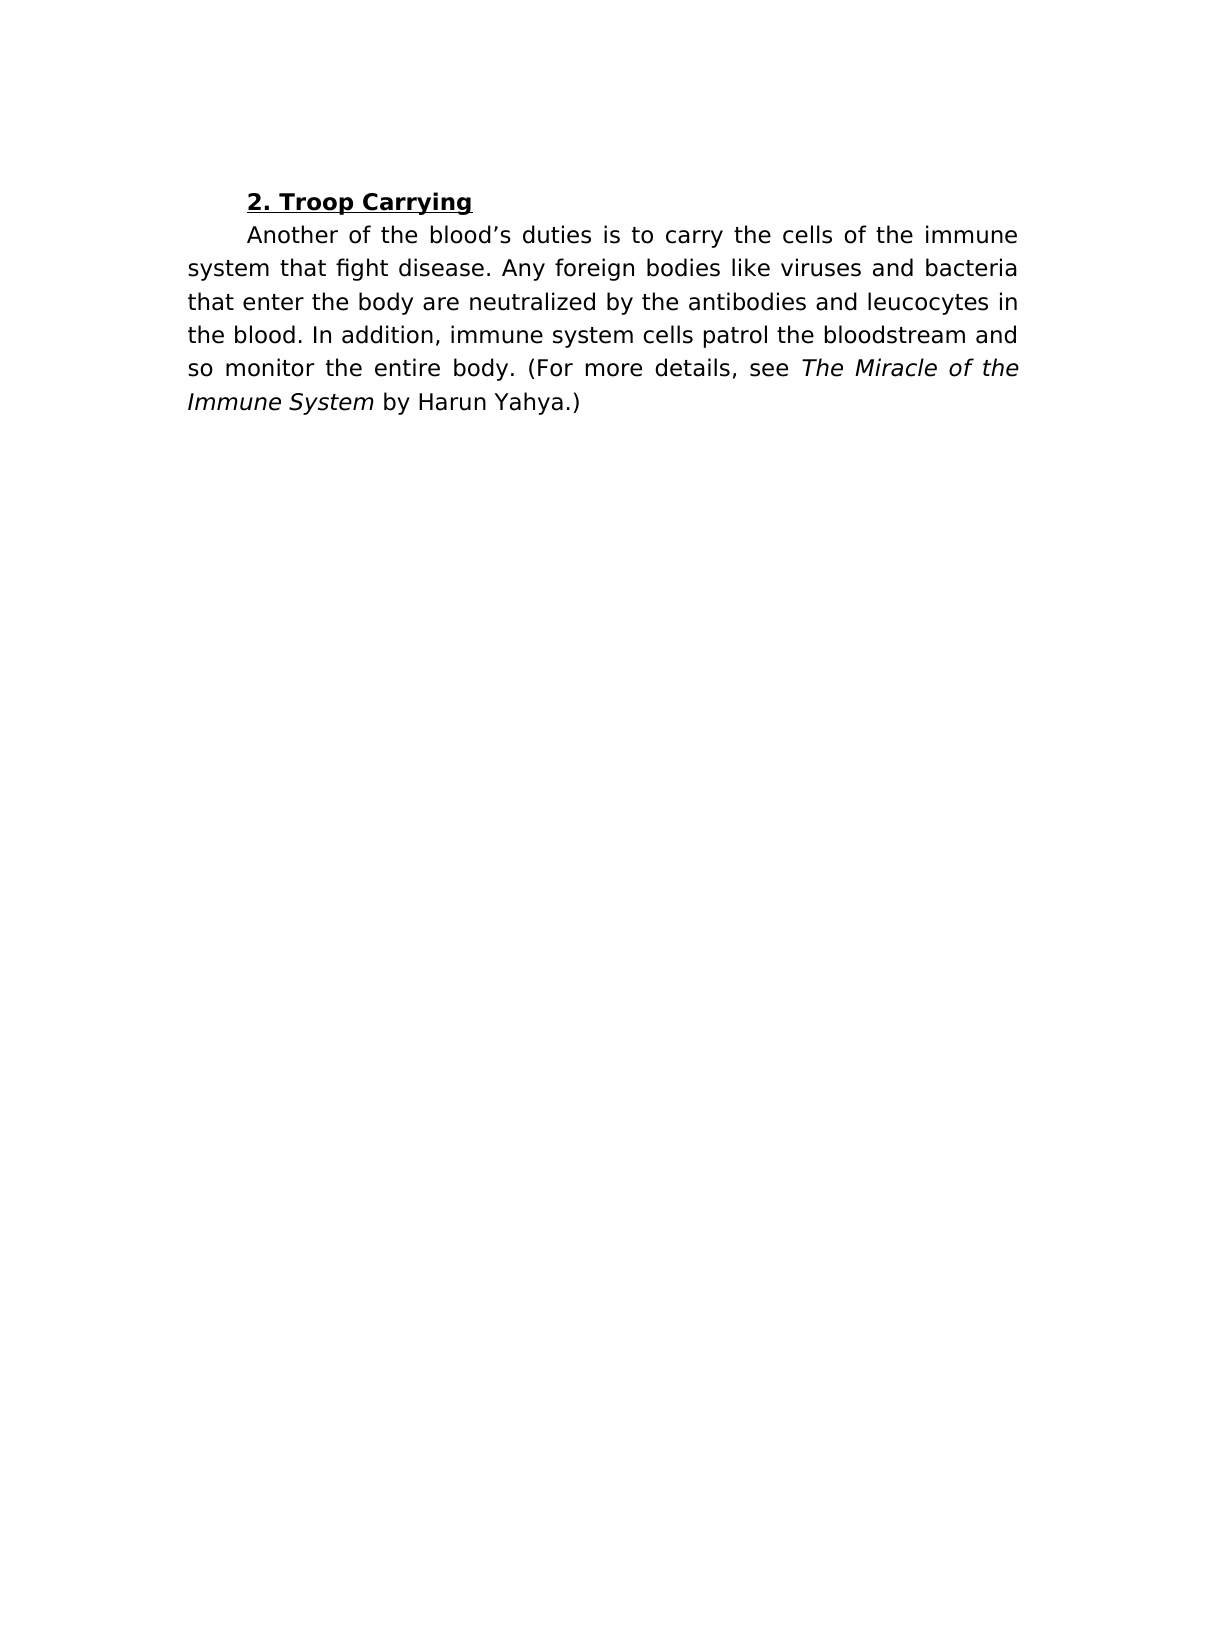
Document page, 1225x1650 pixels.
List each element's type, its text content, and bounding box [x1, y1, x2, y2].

text 2. Troop Carrying [187, 183, 1020, 217]
text Another of the blood’s duties is to carry the cells of the immune system that fight disease. Any foreign bodies like viruses and bacteria that enter the body are neutralized by the antibodies and leucocytes in the blood. In addition, immune system cells patrol the bloodstream and so monitor the entire body. (For more details, see The Miracle of the Immune System by Harun Yahya.) [187, 217, 1020, 417]
